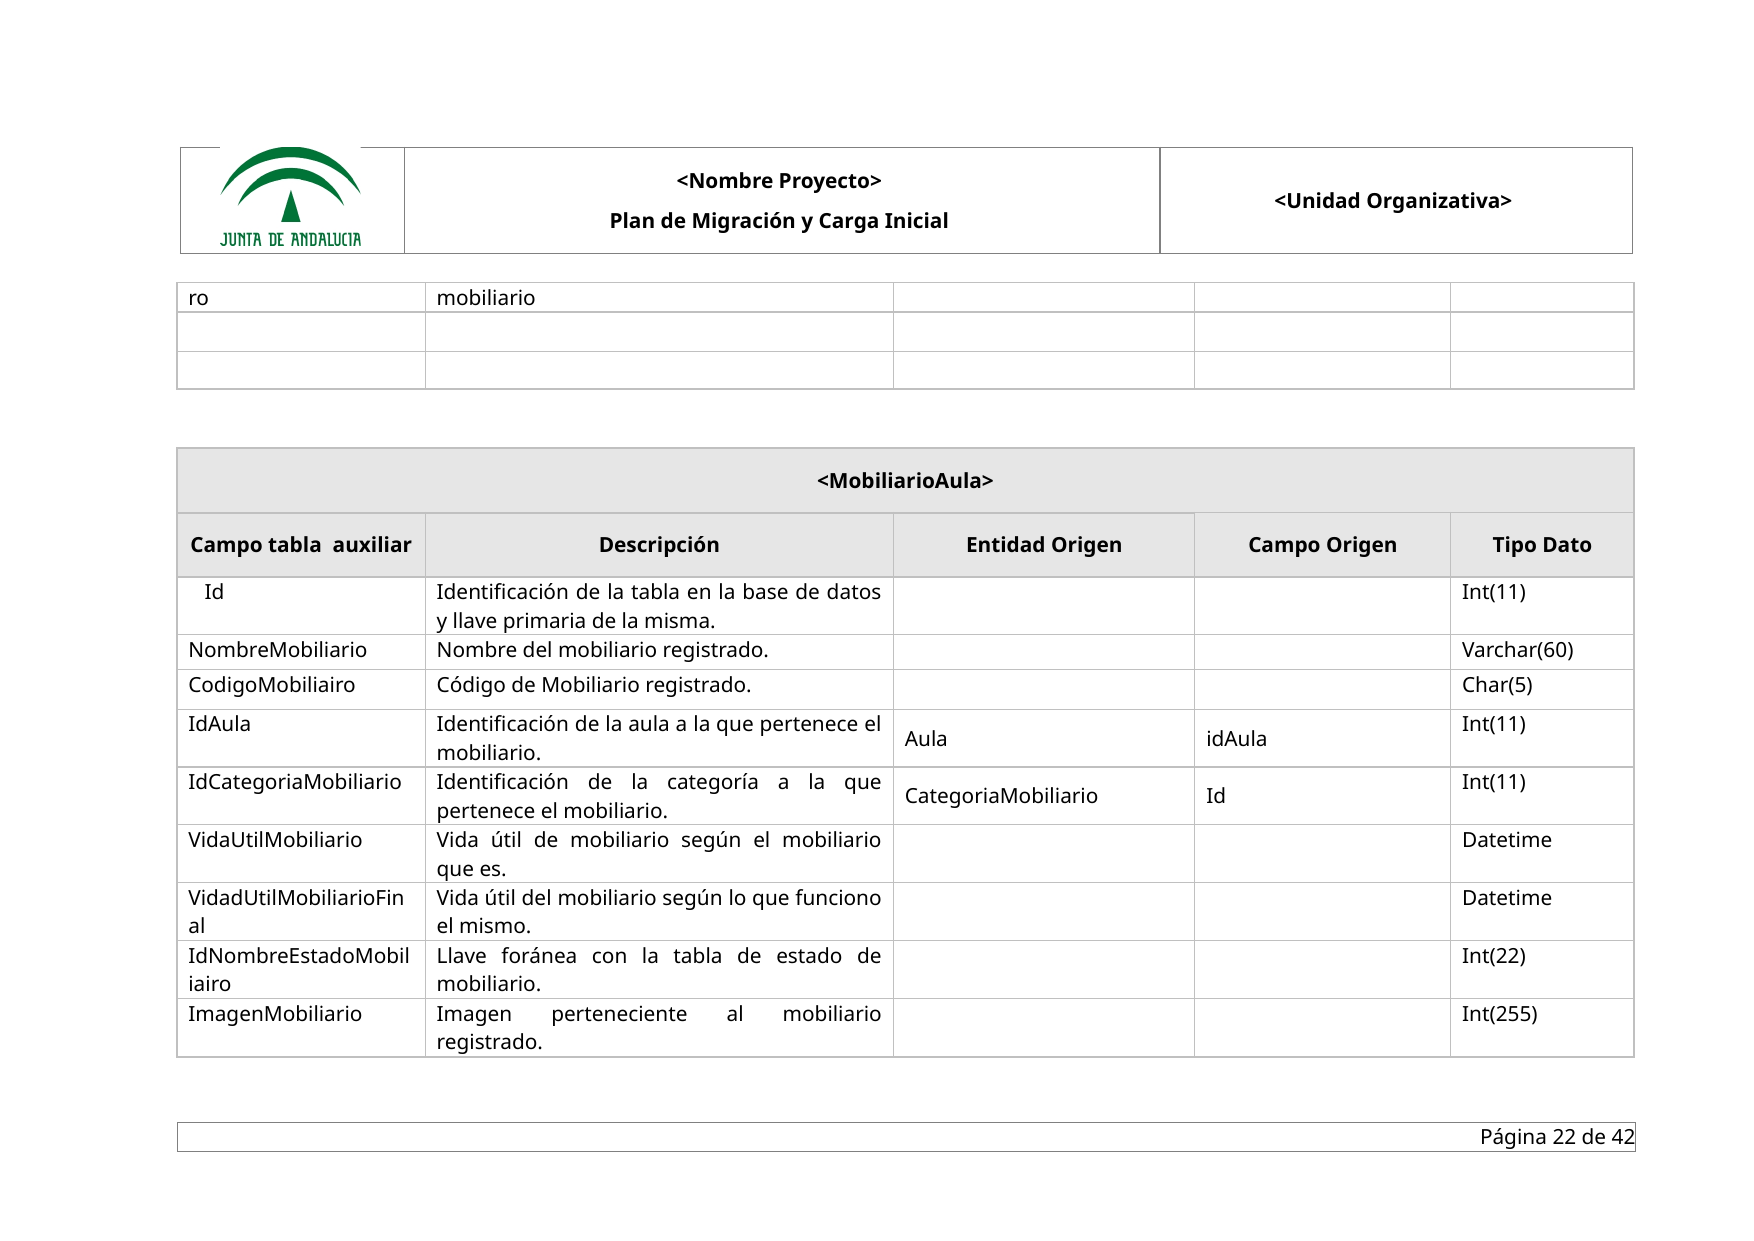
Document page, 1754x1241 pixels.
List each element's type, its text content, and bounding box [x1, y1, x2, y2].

table_cell Int(255) [1451, 999, 1633, 1056]
table_cell Int(11) [1451, 578, 1633, 634]
table_cell Campo Origen [1195, 513, 1450, 576]
table_cell Vida útil del mobiliario según lo que funciono el mismo. [426, 883, 893, 940]
table_cell ro [178, 283, 425, 311]
table_cell Identificación de la tabla en la base de datos y llave primaria de la misma. [426, 578, 893, 634]
table_cell Datetime [1451, 883, 1633, 940]
table_cell VidadUtilMobiliarioFinal [178, 883, 425, 940]
table_cell [426, 352, 893, 388]
table_cell Datetime [1451, 825, 1633, 882]
table_cell IdNombreEstadoMobiliairo [178, 941, 425, 998]
table_cell [178, 352, 425, 388]
table_cell [894, 635, 1194, 669]
table_cell Char(5) [1451, 670, 1633, 708]
table_cell CodigoMobiliairo [178, 670, 425, 708]
table_cell [1195, 352, 1450, 388]
table_cell Código de Mobiliario registrado. [426, 670, 893, 708]
table_cell Entidad Origen [894, 514, 1194, 576]
table_cell [894, 313, 1194, 351]
table_cell Int(22) [1451, 941, 1633, 998]
table_cell [894, 352, 1194, 388]
table_cell Varchar(60) [1451, 635, 1633, 669]
table_cell [894, 883, 1194, 940]
table_cell Int(11) [1451, 710, 1633, 766]
table_cell Identificación de la categoría a la que pertenece el mobiliario. [426, 768, 893, 824]
table_cell [894, 578, 1194, 634]
table_cell [894, 283, 1194, 311]
table_cell [1451, 352, 1633, 388]
table_cell [1195, 578, 1450, 634]
table_header <MobiliarioAula> [178, 449, 1633, 512]
table_cell [178, 313, 425, 351]
table_cell Llave foránea con la tabla de estado de mobiliario. [426, 941, 893, 998]
table_cell [894, 941, 1194, 998]
table_cell [1195, 941, 1450, 998]
table_cell Aula [894, 710, 1194, 766]
table_cell Id [1195, 768, 1450, 824]
table_cell ImagenMobiliario [178, 999, 425, 1056]
table_cell [1451, 313, 1633, 351]
table_cell [1451, 283, 1633, 311]
table_cell VidaUtilMobiliario [178, 825, 425, 882]
table_cell Nombre del mobiliario registrado. [426, 635, 893, 669]
table_cell Int(11) [1451, 768, 1633, 824]
table_cell IdCategoriaMobiliario [178, 768, 425, 824]
table_cell Imagen perteneciente al mobiliario registrado. [426, 999, 893, 1056]
table_cell Campo tabla auxiliar [178, 514, 425, 576]
table_cell [1195, 635, 1450, 669]
table_cell Id [178, 578, 425, 634]
table_cell Tipo Dato [1451, 513, 1633, 576]
table_cell idAula [1195, 710, 1450, 766]
table_cell Descripción [426, 514, 893, 576]
table_cell [894, 670, 1194, 708]
table_cell IdAula [178, 710, 425, 766]
table_cell Vida útil de mobiliario según el mobiliario que es. [426, 825, 893, 882]
table_cell [1195, 670, 1450, 708]
table_cell CategoriaMobiliario [894, 768, 1194, 824]
table_cell [1195, 999, 1450, 1056]
table_cell [894, 999, 1194, 1056]
table_cell [1195, 825, 1450, 882]
table_cell Identificación de la aula a la que pertenece el mobiliario. [426, 710, 893, 766]
table_cell [894, 825, 1194, 882]
table_cell [1195, 313, 1450, 351]
table_cell [426, 313, 893, 351]
table_cell [1195, 883, 1450, 940]
table_cell [1195, 283, 1450, 311]
table_cell mobiliario [426, 283, 893, 311]
table_cell NombreMobiliario [178, 635, 425, 669]
